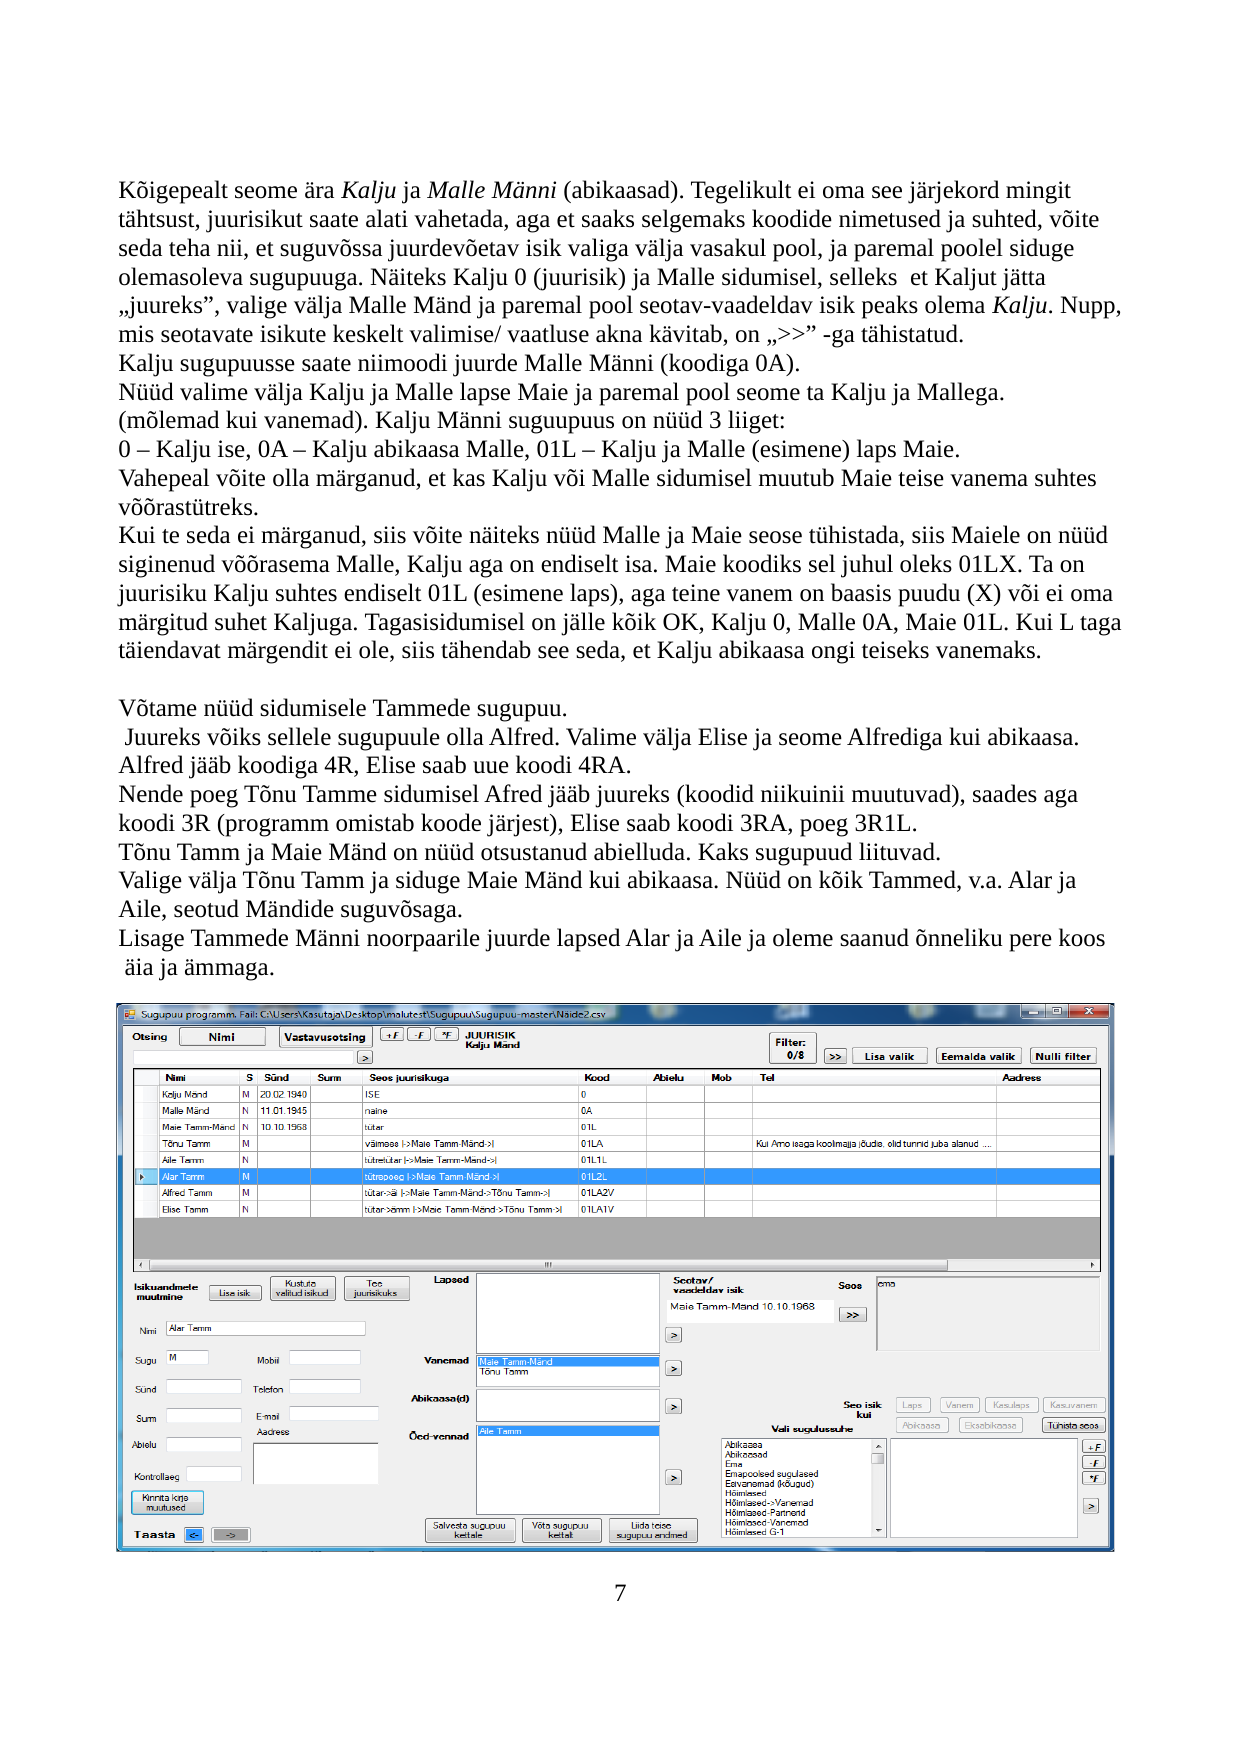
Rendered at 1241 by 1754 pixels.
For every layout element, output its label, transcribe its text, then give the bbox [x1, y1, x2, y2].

text Alfred jääb koodiga 4R, Elise saab uue koodi 4RA. Nende poeg Tõnu Tamme sidumisel Afred jääb juureks (koodid niikuinii muutuvad), saades aga koodi 3R (programm omistab koode järjest), Elise saab koodi 3RA, poeg 3R1L. [118, 751, 1122, 837]
text Nüüd valime välja Kalju ja Malle lapse Maie ja paremal pool seome ta Kalju ja Mallega. (mõlemad kui vanemad). Kalju Männi suguupuus on nüüd 3 liiget: 0 – Kalju ise, 0A – Kalju abikaasa Malle, 01L – Kalju ja Malle (esimene) laps Maie. Vahepeal võite olla märganud, et kas Kalju või Malle sidumisel muutub Maie teise vanema suhtes võõrastütreks. [118, 377, 1122, 521]
text Kui te seda ei märganud, siis võite näiteks nüüd Malle ja Maie seose tühistada, siis Maiele on nüüd siginenud võõrasema Malle, Kalju aga on endiselt isa. Maie koodiks sel juhul oleks 01LX. Ta on juurisiku Kalju suhtes endiselt 01L (esimene laps), aga teine vanem on baasis puudu (X) või ei oma märgitud suhet Kaljuga. Tagasisidumisel on jälle kõik OK, Kalju 0, Malle 0A, Maie 01L. Kui L taga täiendavat märgendit ei ole, siis tähendab see seda, et Kalju abikaasa ongi teiseks vanemaks. [118, 521, 1122, 664]
text Tõnu Tamm ja Maie Mänd on nüüd otsustanud abielluda. Kaks sugupuud liituvad. [118, 837, 1122, 866]
picture [116, 1003, 1115, 1552]
text Juureks võiks sellele sugupuule olla Alfred. Valime välja Elise ja seome Alfrediga kui abikaasa. [118, 722, 1122, 751]
text Valige välja Tõnu Tamm ja siduge Maie Mänd kui abikaasa. Nüüd on kõik Tammed, v.a. Alar ja Aile, seotud Mändide suguvõsaga. Lisage Tammede Männi noorpaarile juurde lapsed Alar ja Aile ja oleme saanud õnneliku pere koos äia ja ämmaga. [118, 866, 1122, 981]
text Kõigepealt seome ära Kalju ja Malle Männi (abikaasad). Tegelikult ei oma see järjekord mingit tähtsust, juurisikut saate alati vahetada, aga et saaks selgemaks koodide nimetused ja suhted, võite seda teha nii, et suguvõssa juurdevõetav isik valiga välja vasakul pool, ja paremal poolel siduge olemasoleva sugupuuga. Näiteks Kalju 0 (juurisik) ja Malle sidumisel, selleks et Kaljut jätta „juureks”, valige välja Malle Mänd ja paremal pool seotav-vaadeldav isik peaks olema Kalju. Nupp, mis seotavate isikute keskelt valimise/ vaatluse akna kävitab, on „>>” -ga tähistatud. Kalju sugupuusse saate niimoodi juurde Malle Männi (koodiga 0A). [118, 176, 1122, 377]
text Võtame nüüd sidumisele Tammede sugupuu. [118, 693, 1122, 722]
